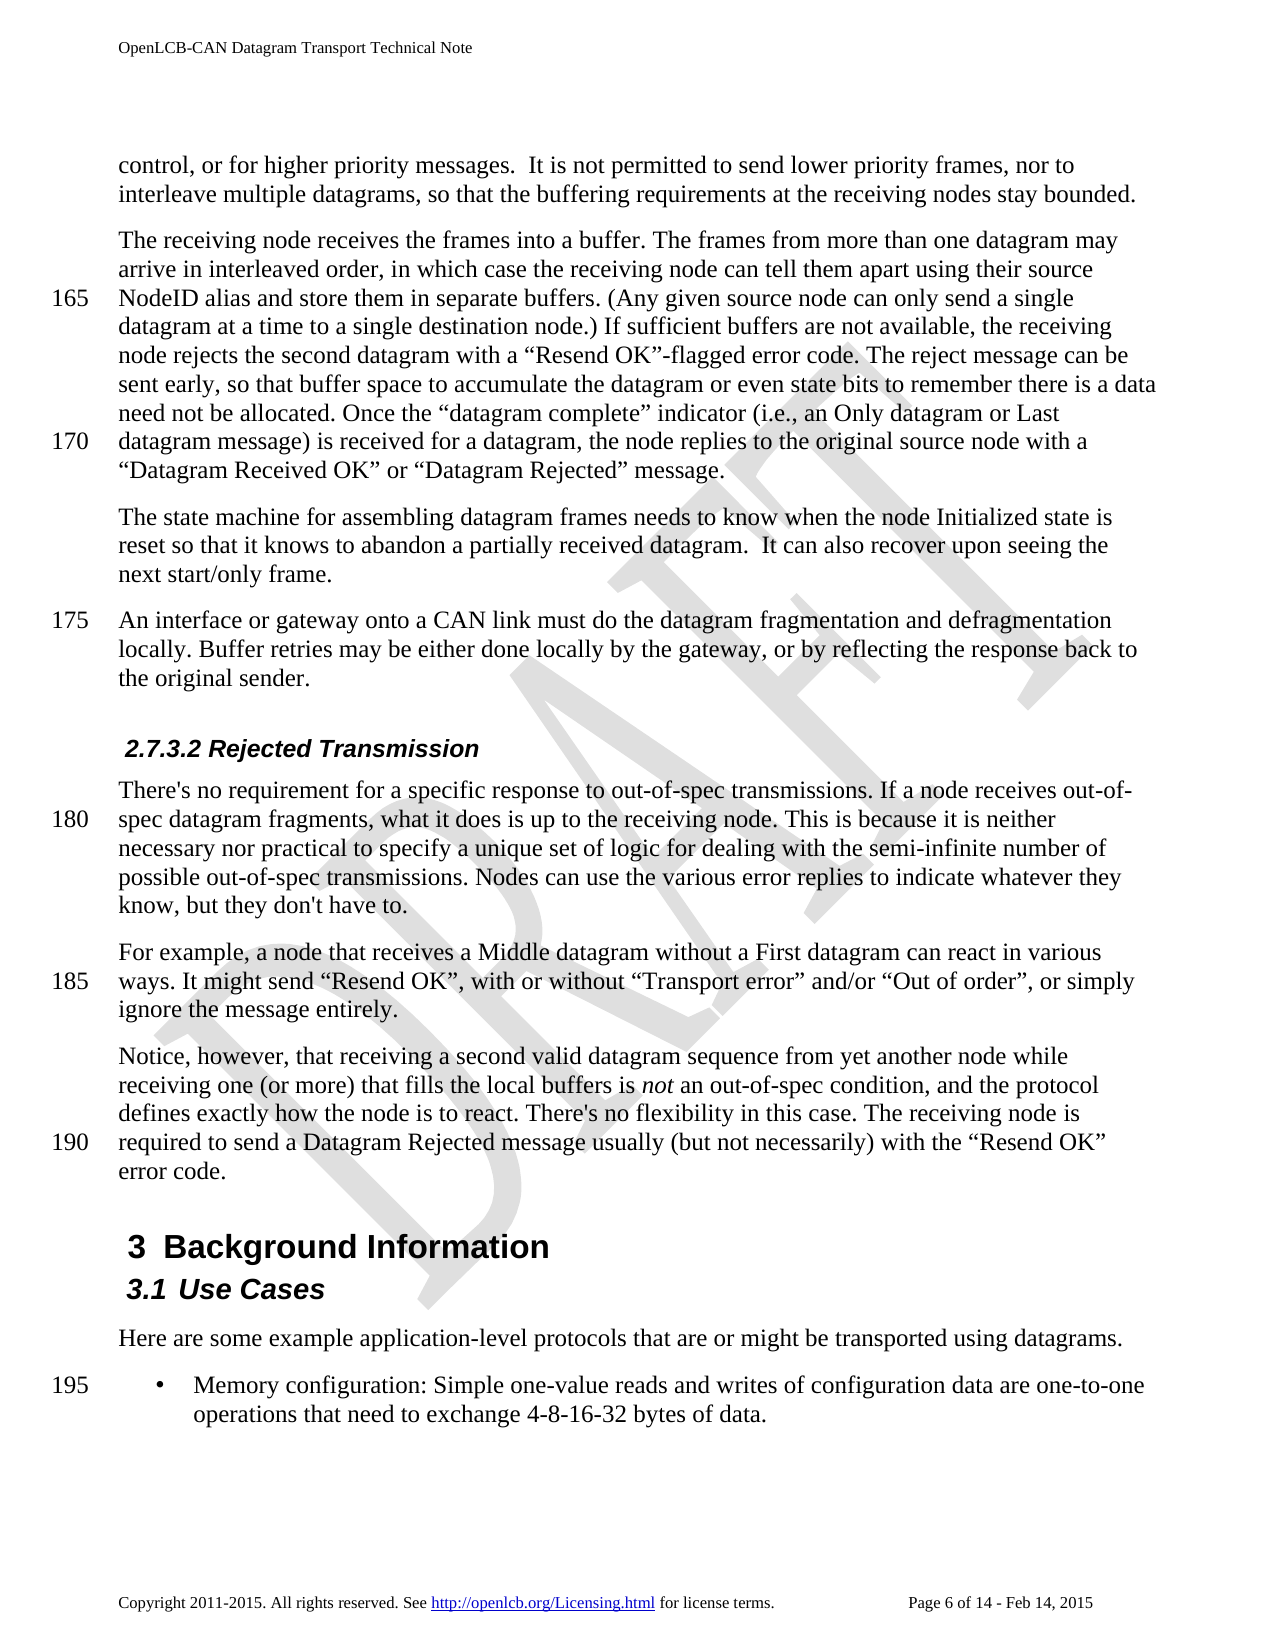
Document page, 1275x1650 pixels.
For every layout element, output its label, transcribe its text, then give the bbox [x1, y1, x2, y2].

subtitle [434, 1272, 1157, 1306]
text There's no requirement for a specific response to out-of-spec transmissions. If a node receives out-of-spec datagram fragments, what it does is up to the receiving node. This is because it is neither necessary nor practical to specify a unique set of logic for dealing with the semi-infinite number of possible out-of-spec transmissions. Nodes can use the various error replies to indicate whatever they know, but they don't have to. [671, 825, 816, 919]
text Here are some example application-level protocols that are or might be transported using datagrams. [118, 1323, 1157, 1352]
subtitle Background Information [423, 1227, 474, 1246]
text For example, a node that receives a Middle datagram without a First datagram can react in various ways. It might send “Resend OK”, with or without “Transport error” and/or “Out of order”, or simply ignore the message entirely. [541, 937, 1157, 1023]
subtitle Background Information [475, 1227, 1157, 1266]
text control, or for higher priority messages. It is not permitted to send lower priority frames, nor to interleave multiple datagrams, so that the buffering requirements at the receiving nodes stay bounded. [118, 150, 1157, 207]
text Notice, however, that receiving a second valid datagram sequence from yet another node while receiving one (or more) that fills the local buffers is not an out-of-spec condition, and the protocol defines exactly how the node is to react. There's no flexibility in this case. The receiving node is required to send a Datagram Rejected message usually (but not necessarily) with the “Resend OK” error code. [118, 1041, 338, 1185]
text For example, a node that receives a Middle datagram without a First datagram can react in various ways. It might send “Resend OK”, with or without “Transport error” and/or “Out of order”, or simply ignore the message entirely. [118, 937, 486, 1023]
text There's no requirement for a specific response to out-of-spec transmissions. If a node receives out-of-spec datagram fragments, what it does is up to the receiving node. This is because it is neither necessary nor practical to specify a unique set of logic for dealing with the semi-infinite number of possible out-of-spec transmissions. Nodes can use the various error replies to indicate whatever they know, but they don't have to. [709, 776, 1157, 919]
text There's no requirement for a specific response to out-of-spec transmissions. If a node receives out-of-spec datagram fragments, what it does is up to the receiving node. This is because it is neither necessary nor practical to specify a unique set of logic for dealing with the semi-infinite number of possible out-of-spec transmissions. Nodes can use the various error replies to indicate whatever they know, but they don't have to. [118, 776, 676, 919]
subtitle [569, 734, 634, 763]
text The state machine for assembling datagram frames needs to know when the node Initialized state is reset so that it knows to abandon a partially received datagram. It can also recover upon seeing the next start/only frame. [906, 502, 1157, 588]
text An interface or gateway onto a CAN link must do the datagram fragmentation and defragmentation locally. Buffer retries may be either done locally by the gateway, or by reflecting the response back to the original sender. [1010, 606, 1157, 692]
text The state machine for assembling datagram frames needs to know when the node Initialized state is reset so that it knows to abandon a partially received datagram. It can also recover upon seeing the next start/only frame. [665, 502, 949, 588]
subtitle Use Cases [118, 1272, 429, 1306]
subtitle Background Information [118, 1227, 419, 1266]
subtitle [647, 734, 823, 763]
text Notice, however, that receiving a second valid datagram sequence from yet another node while receiving one (or more) that fills the local buffers is not an out-of-spec condition, and the protocol defines exactly how the node is to react. There's no flexibility in this case. The receiving node is required to send a Datagram Rejected message usually (but not necessarily) with the “Resend OK” error code. [237, 1041, 493, 1185]
text The state machine for assembling datagram frames needs to know when the node Initialized state is reset so that it knows to abandon a partially received datagram. It can also recover upon seeing the next start/only frame. [118, 502, 686, 588]
text An interface or gateway onto a CAN link must do the datagram fragmentation and defragmentation locally. Buffer retries may be either done locally by the gateway, or by reflecting the response back to the original sender. [709, 606, 818, 675]
text There's no requirement for a specific response to out-of-spec transmissions. If a node receives out-of-spec datagram fragments, what it does is up to the receiving node. This is because it is neither necessary nor practical to specify a unique set of logic for dealing with the semi-infinite number of possible out-of-spec transmissions. Nodes can use the various error replies to indicate whatever they know, but they don't have to. [366, 828, 514, 919]
text An interface or gateway onto a CAN link must do the datagram fragmentation and defragmentation locally. Buffer retries may be either done locally by the gateway, or by reflecting the response back to the original sender. [801, 606, 1033, 692]
subtitle Rejected Transmission [118, 734, 569, 763]
text For example, a node that receives a Middle datagram without a First datagram can react in various ways. It might send “Resend OK”, with or without “Transport error” and/or “Out of order”, or simply ignore the message entirely. [212, 977, 373, 1023]
text For example, a node that receives a Middle datagram without a First datagram can react in various ways. It might send “Resend OK”, with or without “Transport error” and/or “Out of order”, or simply ignore the message entirely. [502, 972, 627, 1023]
list Memory configuration: Simple one-value reads and writes of configuration data are one-to-one operations that need to exchange 4-8-16-32 bytes of data. [156, 1370, 1157, 1427]
text Notice, however, that receiving a second valid datagram sequence from yet another node while receiving one (or more) that fills the local buffers is not an out-of-spec condition, and the protocol defines exactly how the node is to react. There's no flexibility in this case. The receiving node is required to send a Datagram Rejected message usually (but not necessarily) with the “Resend OK” error code. [441, 1041, 1157, 1185]
subtitle [837, 734, 1157, 763]
text The receiving node receives the frames into a buffer. The frames from more than one datagram may arrive in interleaved order, in which case the receiving node can tell them apart using their source NodeID alias and store them in separate buffers. (Any given source node can only send a single datagram at a time to a single destination node.) If sufficient buffers are not available, the receiving node rejects the second datagram with a “Resend OK”-flagged error code. The reject message can be sent early, so that buffer space to accumulate the datagram or even state bits to remember there is a data need not be allocated. Once the “datagram complete” indicator (i.e., an Only datagram or Last datagram message) is received for a datagram, the node replies to the original source node with a “Datagram Received OK” or “Datagram Rejected” message. [118, 225, 1157, 484]
text An interface or gateway onto a CAN link must do the datagram fragmentation and defragmentation locally. Buffer retries may be either done locally by the gateway, or by reflecting the response back to the original sender. [118, 606, 752, 692]
